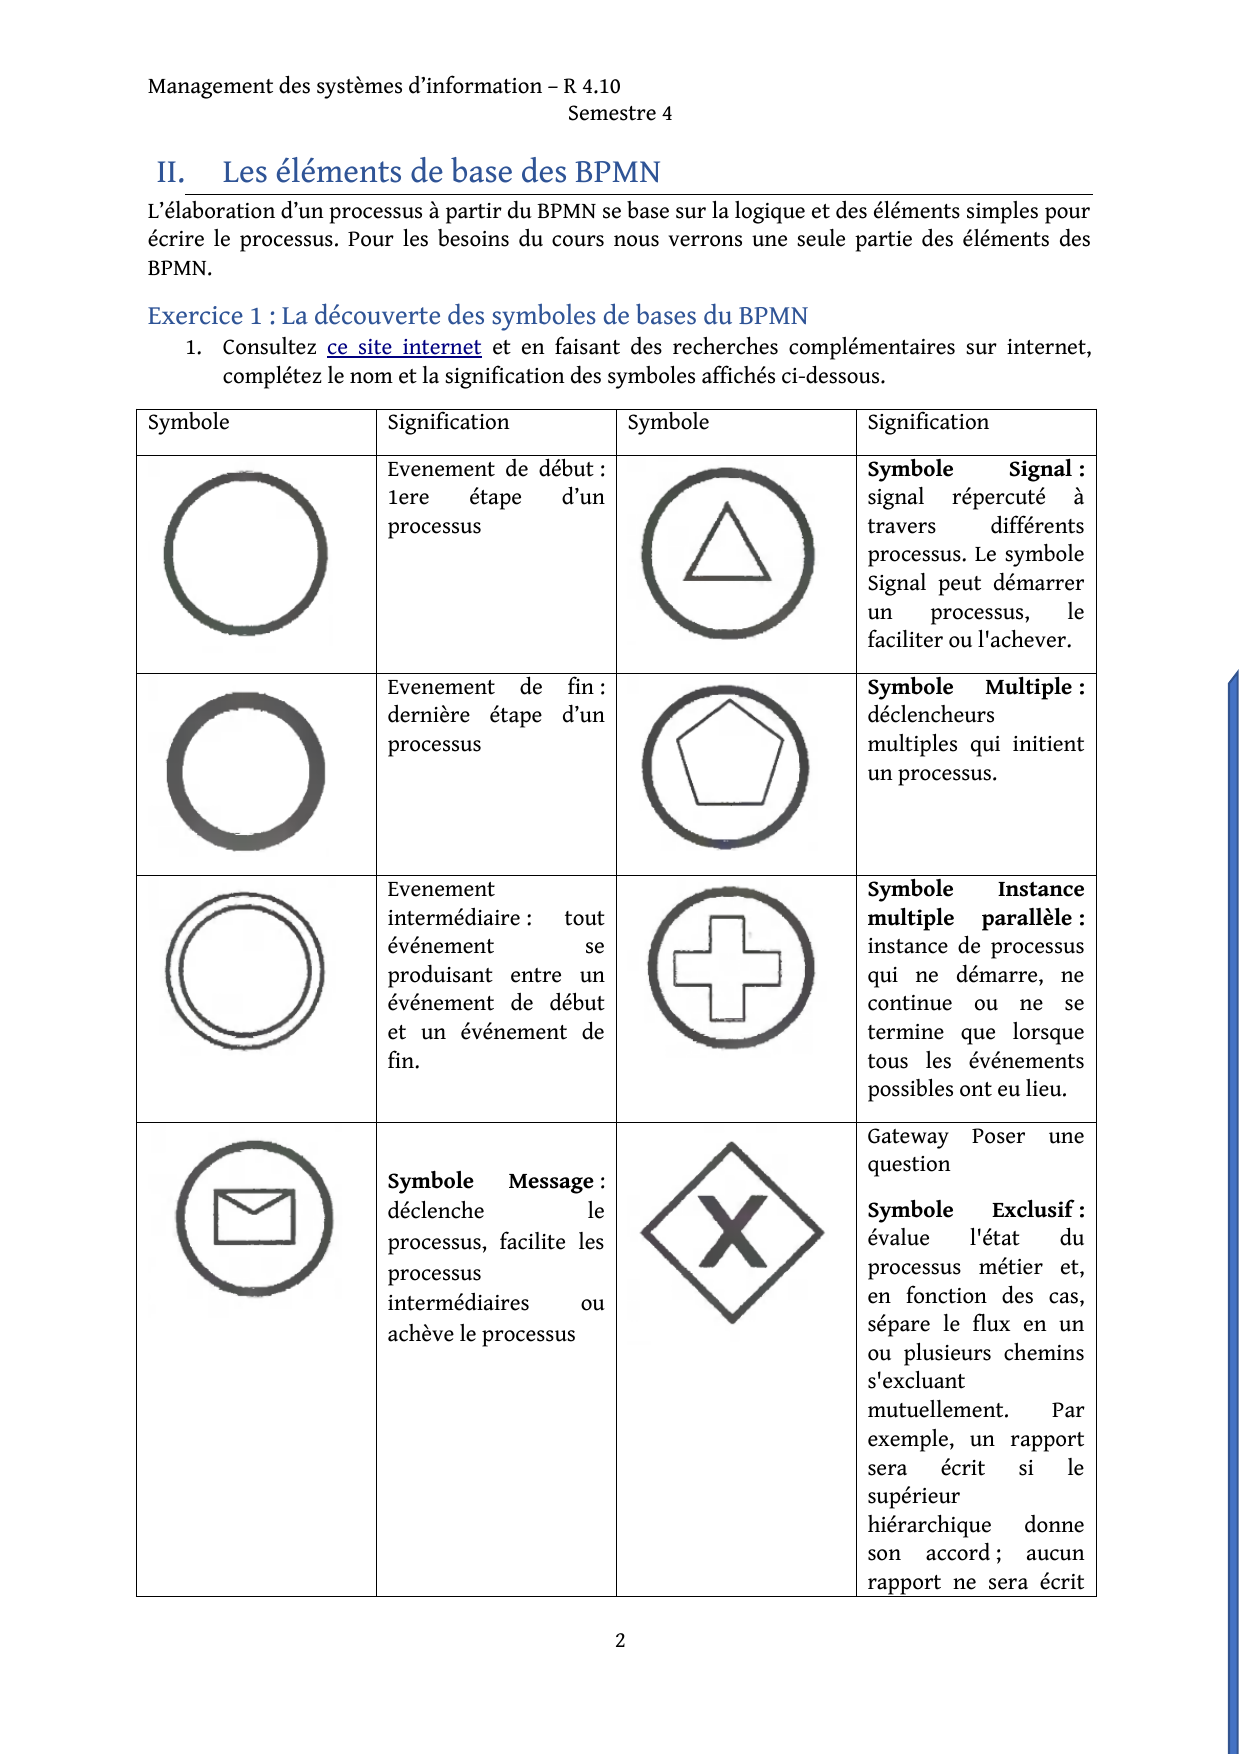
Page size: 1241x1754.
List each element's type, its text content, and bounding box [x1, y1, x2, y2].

picture [627, 876, 828, 1058]
table_cell [617, 456, 856, 673]
picture [627, 1123, 832, 1345]
table_cell Gateway Poser une question Symbole Exclusif : évalue l'état du processus métier et, en fonction des cas, sépare le flux en un ou plusieurs chemins s'excluant mutuellement. Par exemple, un rapport sera écrit si le supérieur hiérarchique donne son accord ; aucun rapport ne sera écrit [857, 1123, 1096, 1596]
table_cell Evenement de fin : dernière étape d’un processus [377, 674, 616, 875]
subtitle Les éléments de base des BPMN [185, 153, 1093, 194]
table_cell Evenement de début : 1ere étape d’un processus [377, 456, 616, 673]
table_header Symbole [617, 410, 856, 455]
subtitle Exercice 1 : La découverte des symboles de bases du BPMN [148, 301, 1093, 332]
table_header Signification [857, 410, 1096, 455]
table_cell Symbole Message : déclenche le processus, facilite les processus intermédiaires ou achève le processus [377, 1123, 616, 1596]
text L’élaboration d’un processus à partir du BPMN se base sur la logique et des éléments simples pour écrire le processus. Pour les besoins du cours nous verrons une seule partie des éléments des BPMN. [148, 198, 1093, 282]
table_cell Symbole Instance multiple parallèle : instance de processus qui ne démarre, ne continue ou ne se termine que lorsque tous les événements possibles ont eu lieu. [857, 876, 1096, 1122]
table_cell [137, 1123, 376, 1596]
picture [147, 456, 333, 653]
table_cell [137, 674, 376, 875]
table_cell [137, 456, 376, 673]
table_header Signification [377, 410, 616, 455]
table_cell Symbole Signal : signal répercuté à travers différents processus. Le symbole Signal peut démarrer un processus, le faciliter ou l'achever. [857, 456, 1096, 673]
table_cell Symbole Multiple : déclencheurs multiples qui initient un processus. [857, 674, 1096, 875]
table_cell [617, 674, 856, 875]
table_cell Evenement intermédiaire : tout événement se produisant entre un événement de début et un événement de fin. [377, 876, 616, 1122]
table_cell [617, 876, 856, 1122]
picture [147, 1123, 343, 1318]
table_header Symbole [137, 410, 376, 455]
table_cell [617, 1123, 856, 1596]
picture [147, 876, 337, 1056]
table_cell [137, 876, 376, 1122]
picture [627, 456, 826, 645]
picture [627, 674, 818, 851]
list Consultez ce site internet et en faisant des recherches complémentaires sur internet, complétez le nom et la signification des symboles affichés ci-dessous. [185, 334, 1093, 390]
picture [147, 674, 329, 857]
